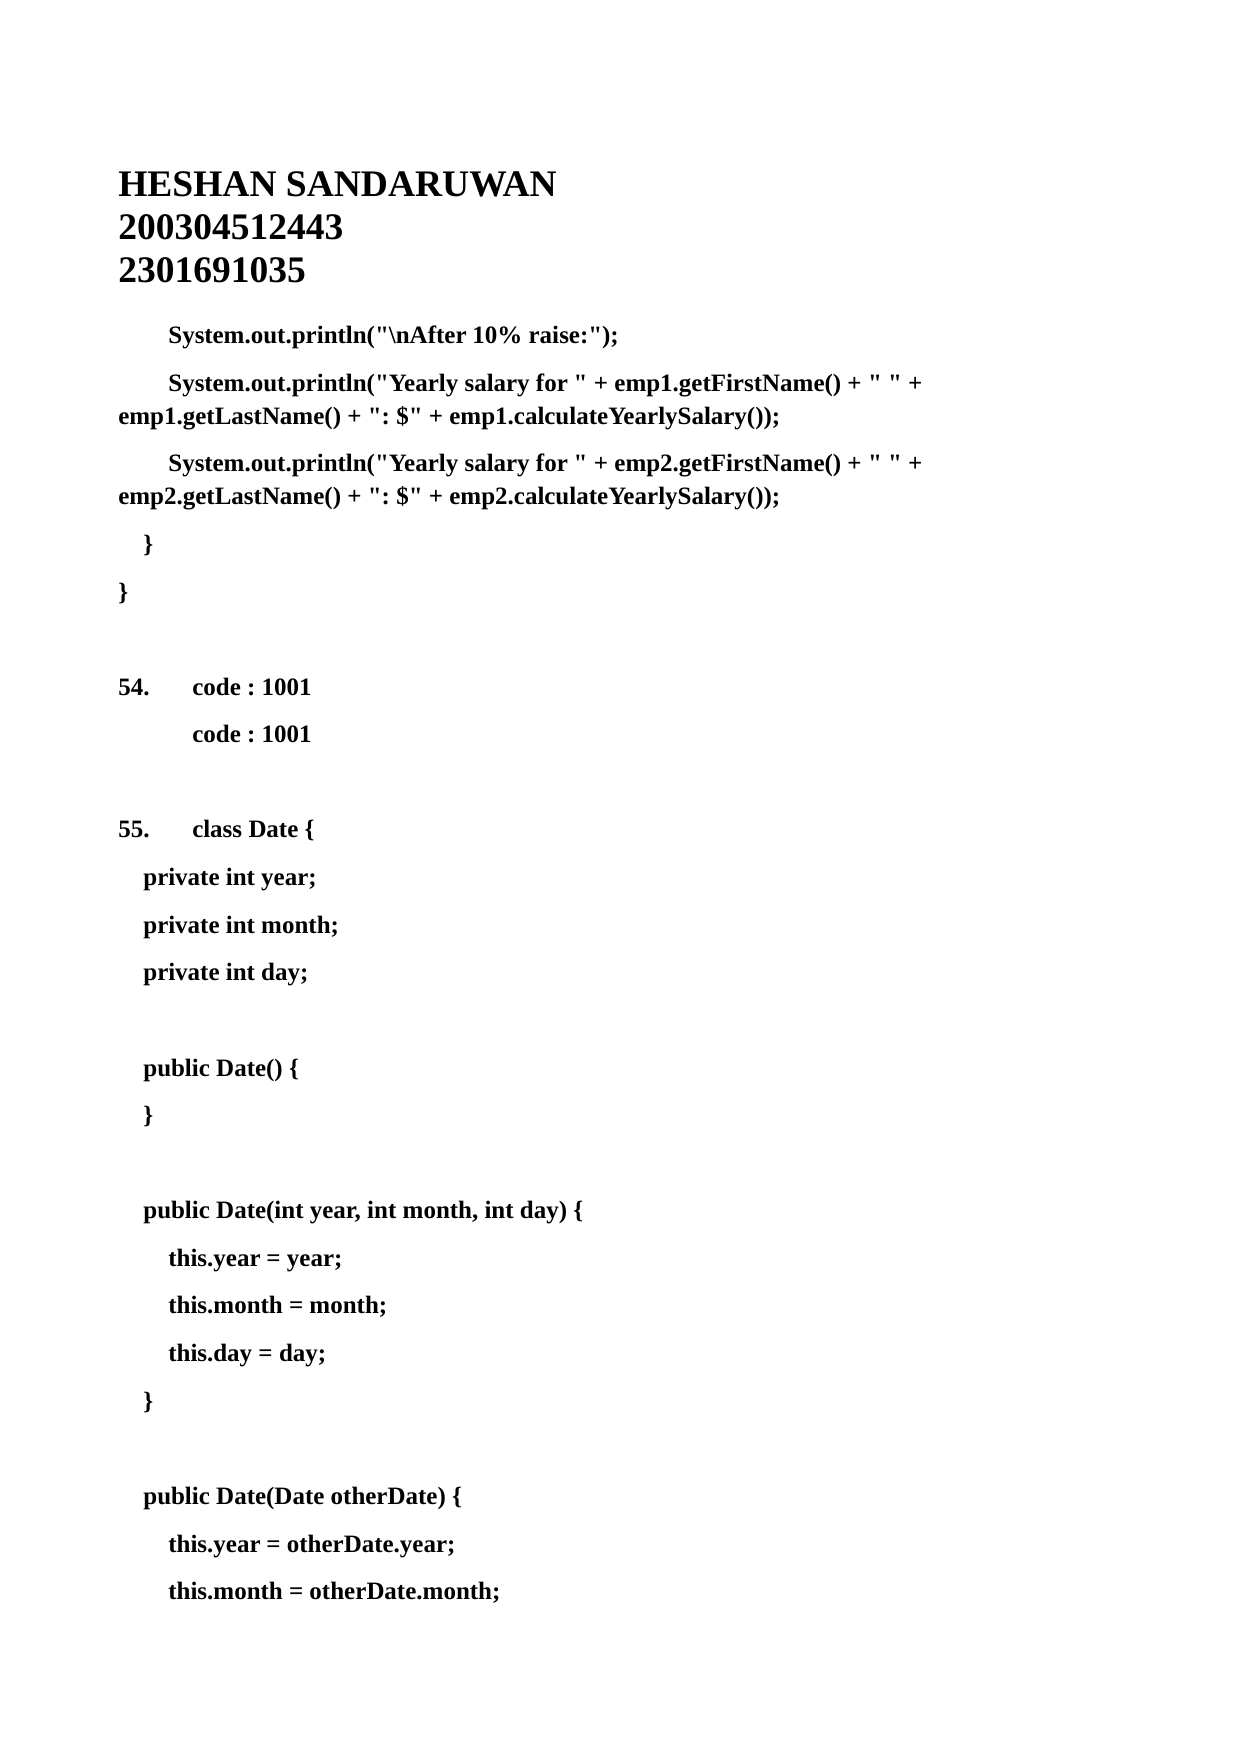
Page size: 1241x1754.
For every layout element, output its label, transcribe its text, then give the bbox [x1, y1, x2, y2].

text } [118, 577, 1122, 605]
text public Date() { [118, 1053, 1122, 1081]
text System.out.println("Yearly salary for " + emp2.getFirstName() + " " + emp2.getLastName() + ": $" + emp2.calculateYearlySalary()); [118, 448, 1122, 510]
text System.out.println("Yearly salary for " + emp1.getFirstName() + " " + emp1.getLastName() + ": $" + emp1.calculateYearlySalary()); [118, 368, 1122, 429]
text public Date(Date otherDate) { [118, 1481, 1122, 1510]
text this.month = month; [118, 1291, 1122, 1319]
text System.out.println("\nAfter 10% raise:"); [118, 320, 1122, 349]
text this.year = otherDate.year; [118, 1529, 1122, 1557]
text private int day; [118, 957, 1122, 986]
text private int month; [118, 910, 1122, 938]
text } [118, 1386, 1122, 1414]
text public Date(int year, int month, int day) { [118, 1195, 1122, 1224]
text } [118, 529, 1122, 558]
text 55. class Date { [118, 814, 1122, 843]
text } [118, 1100, 1122, 1129]
text this.year = year; [118, 1243, 1122, 1272]
text this.month = otherDate.month; [118, 1576, 1122, 1605]
text private int year; [118, 862, 1122, 891]
text 54. code : 1001 [118, 672, 1122, 701]
text code : 1001 [118, 719, 1122, 748]
text this.day = day; [118, 1338, 1122, 1367]
